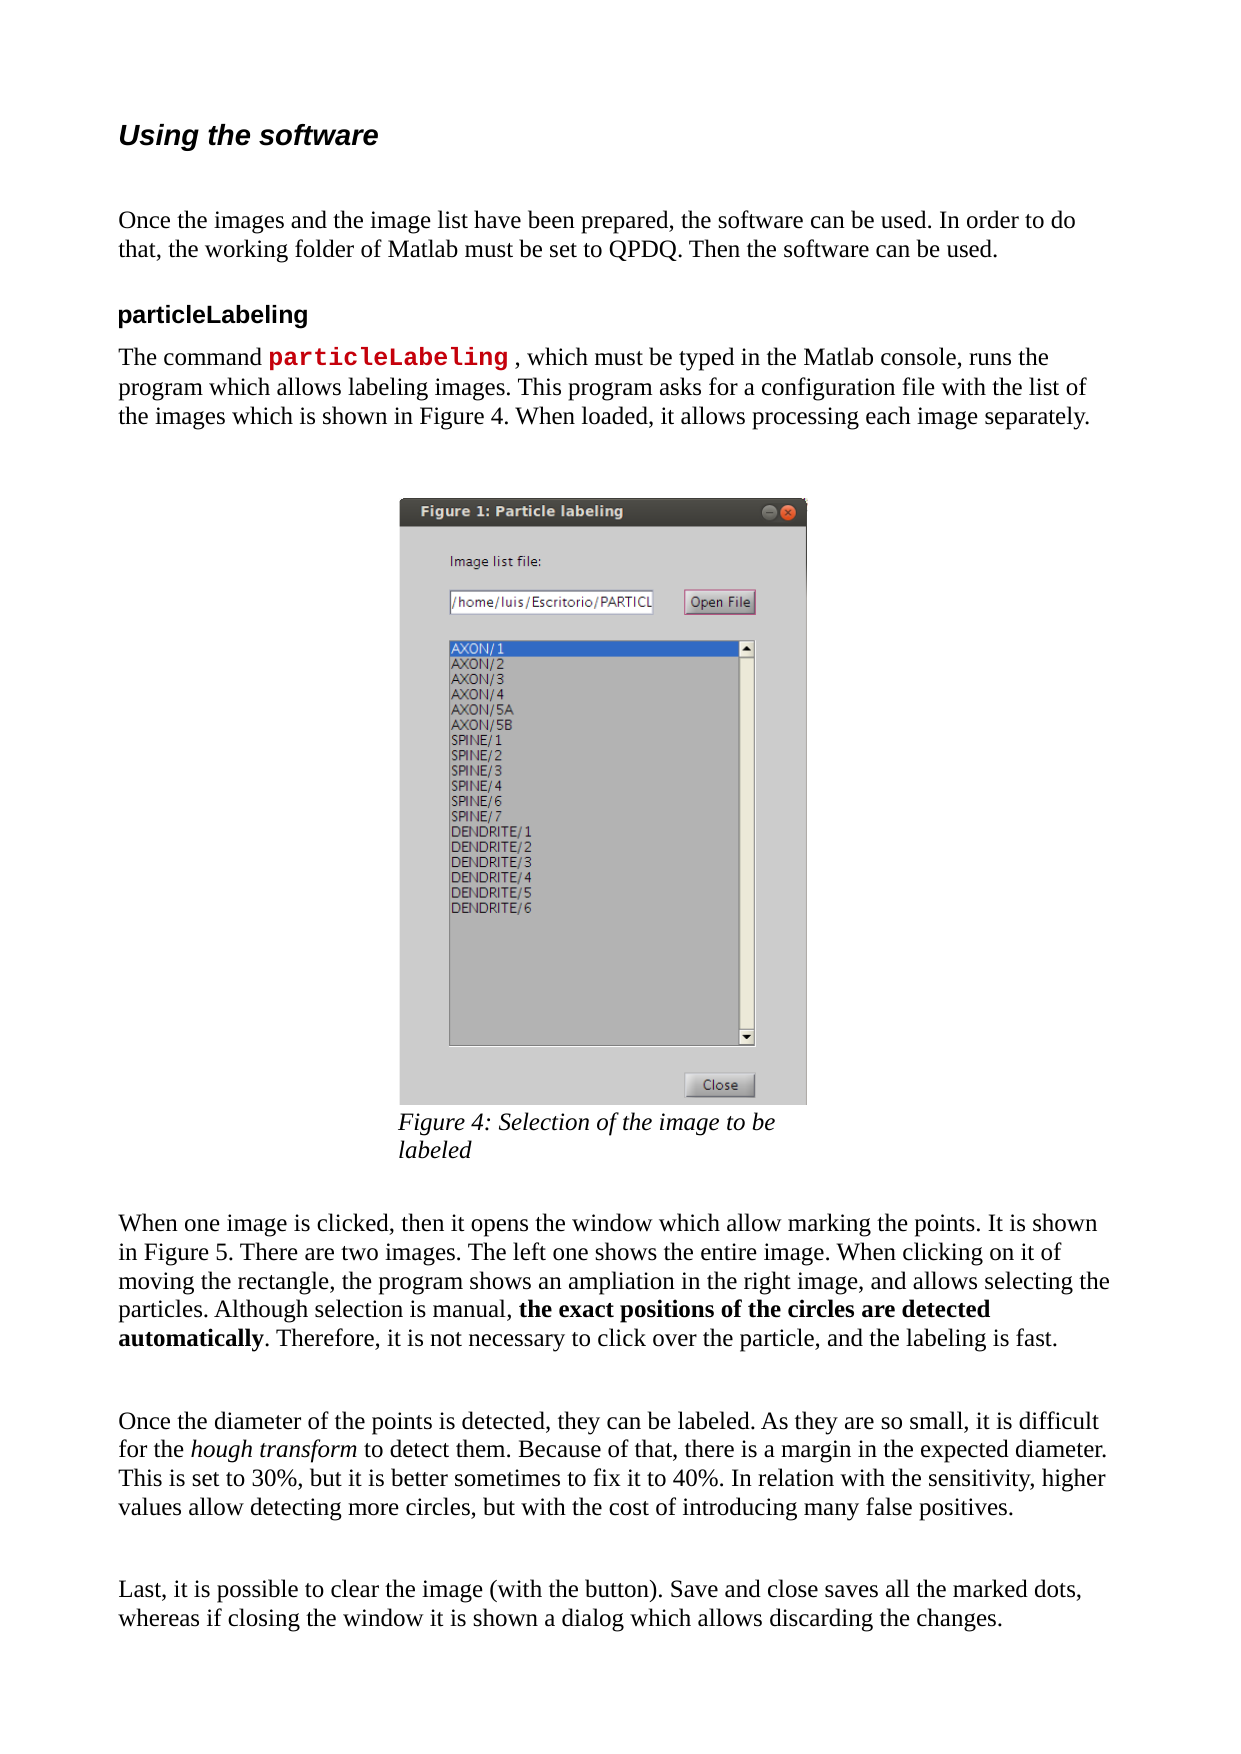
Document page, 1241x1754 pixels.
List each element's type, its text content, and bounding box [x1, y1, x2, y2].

text The command particleLabeling , which must be typed in the Matlab console, runs the program which allows labeling images. This program asks for a configuration file with the list of the images which is shown in Figure 4. When loaded, it allows processing each image separately. [118, 342, 1122, 430]
text When one image is clicked, then it opens the window which allow marking the points. It is shown in Figure 5. There are two images. The left one shows the entire image. When clicking on it of moving the rectangle, the program shows an ampliation in the right image, and allows selecting the particles. Although selection is manual, the exact positions of the circles are detected automatically. Therefore, it is not necessary to click over the particle, and the labeling is fast. [118, 1208, 1122, 1352]
text Once the diameter of the points is detected, they can be labeled. As they are so small, it is difficult for the hough transform to detect them. Because of that, there is a margin in the expected diameter. This is set to 30%, but it is better sometimes to fix it to 40%. In relation with the sensitivity, higher values allow detecting more circles, but with the cost of introducing many false positives. [118, 1406, 1122, 1521]
subtitle particleLabeling [117, 300, 1122, 329]
text Once the images and the image list have been prepared, the software can be used. In order to do that, the working folder of Matlab must be set to QPDQ. Then the software can be used. [118, 205, 1122, 263]
subtitle Using the software [118, 118, 1122, 152]
text Last, it is possible to clear the image (with the button). Save and close saves all the marked dots, whereas if closing the window it is shown a dialog which allows discarding the changes. [118, 1574, 1122, 1632]
text Figure 4: Selection of the image to be labeled [398, 496, 807, 1164]
picture [399, 498, 808, 1105]
